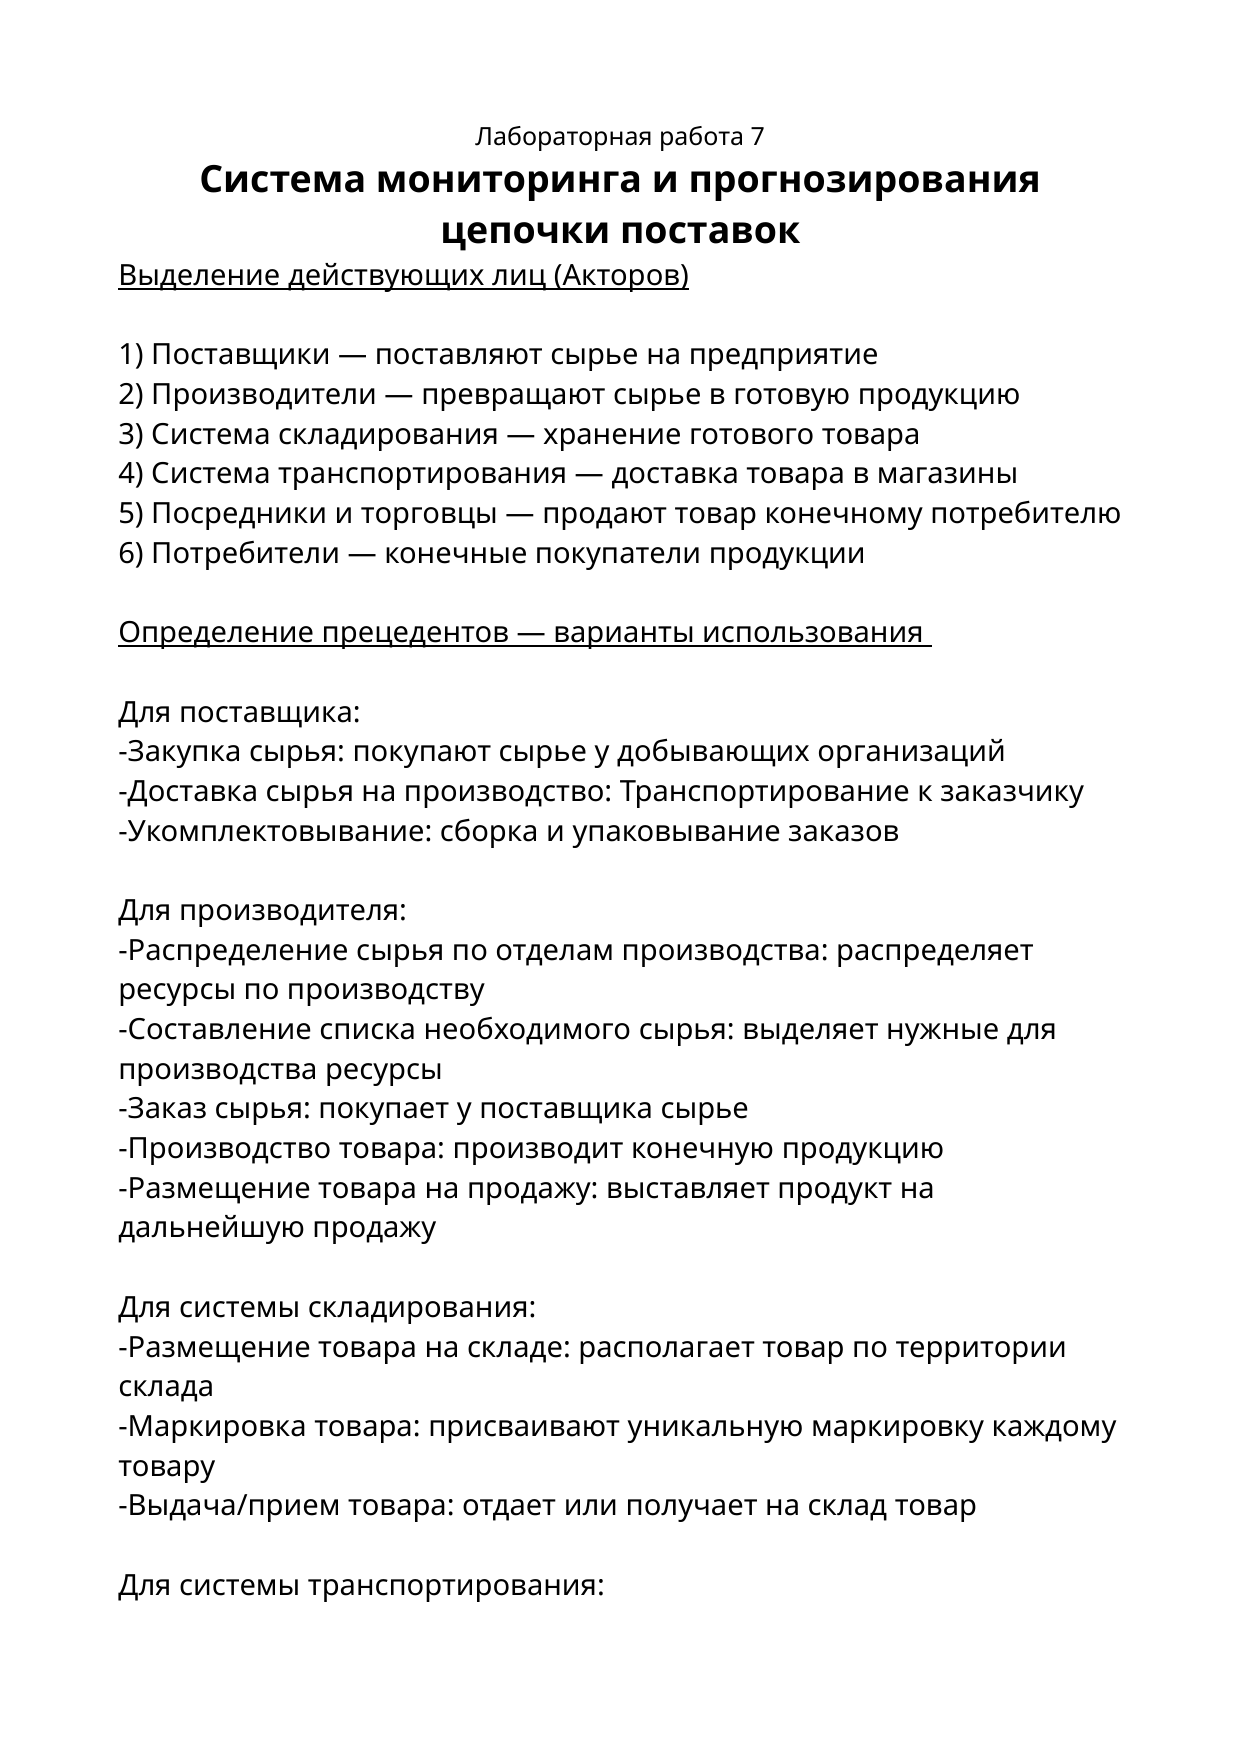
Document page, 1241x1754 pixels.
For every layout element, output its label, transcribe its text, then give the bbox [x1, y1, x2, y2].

text -Размещение товара на продажу: выставляет продукт на дальнейшую продажу [118, 1167, 1122, 1246]
text Для поставщика: [118, 691, 1122, 731]
text Выделение действующих лиц (Акторов) [118, 254, 1122, 294]
text -Распределение сырья по отделам производства: распределяет ресурсы по производству [118, 929, 1122, 1008]
text 6) Потребители — конечные покупатели продукции [118, 532, 1122, 572]
text 1) Поставщики — поставляют сырье на предприятие [118, 334, 1122, 373]
text -Составление списка необходимого сырья: выделяет нужные для производства ресурсы [118, 1008, 1122, 1088]
text -Укомплектовывание: сборка и упаковывание заказов [118, 810, 1122, 849]
text Для системы складирования: [118, 1286, 1122, 1326]
text -Производство товара: производит конечную продукцию [118, 1127, 1122, 1167]
text -Заказ сырья: покупает у поставщика сырье [118, 1088, 1122, 1127]
text -Доставка сырья на производство: Транспортирование к заказчику [118, 770, 1122, 810]
text Система мониторинга и прогнозирования цепочки поставок [118, 152, 1122, 254]
text Для производителя: [118, 889, 1122, 929]
text Для системы транспортирования: [118, 1564, 1122, 1604]
text Лабораторная работа 7 [118, 118, 1122, 152]
text -Закупка сырья: покупают сырье у добывающих организаций [118, 731, 1122, 770]
text 2) Производители — превращают сырье в готовую продукцию [118, 373, 1122, 413]
text -Размещение товара на складе: располагает товар по территории склада [118, 1326, 1122, 1405]
text Определение прецедентов — варианты использования [118, 611, 1122, 651]
text 5) Посредники и торговцы — продают товар конечному потребителю [118, 492, 1122, 532]
text -Выдача/прием товара: отдает или получает на склад товар [118, 1484, 1122, 1524]
text 4) Система транспортирования — доставка товара в магазины [118, 453, 1122, 492]
text 3) Система складирования — хранение готового товара [118, 413, 1122, 453]
text -Маркировка товара: присваивают уникальную маркировку каждому товару [118, 1405, 1122, 1484]
